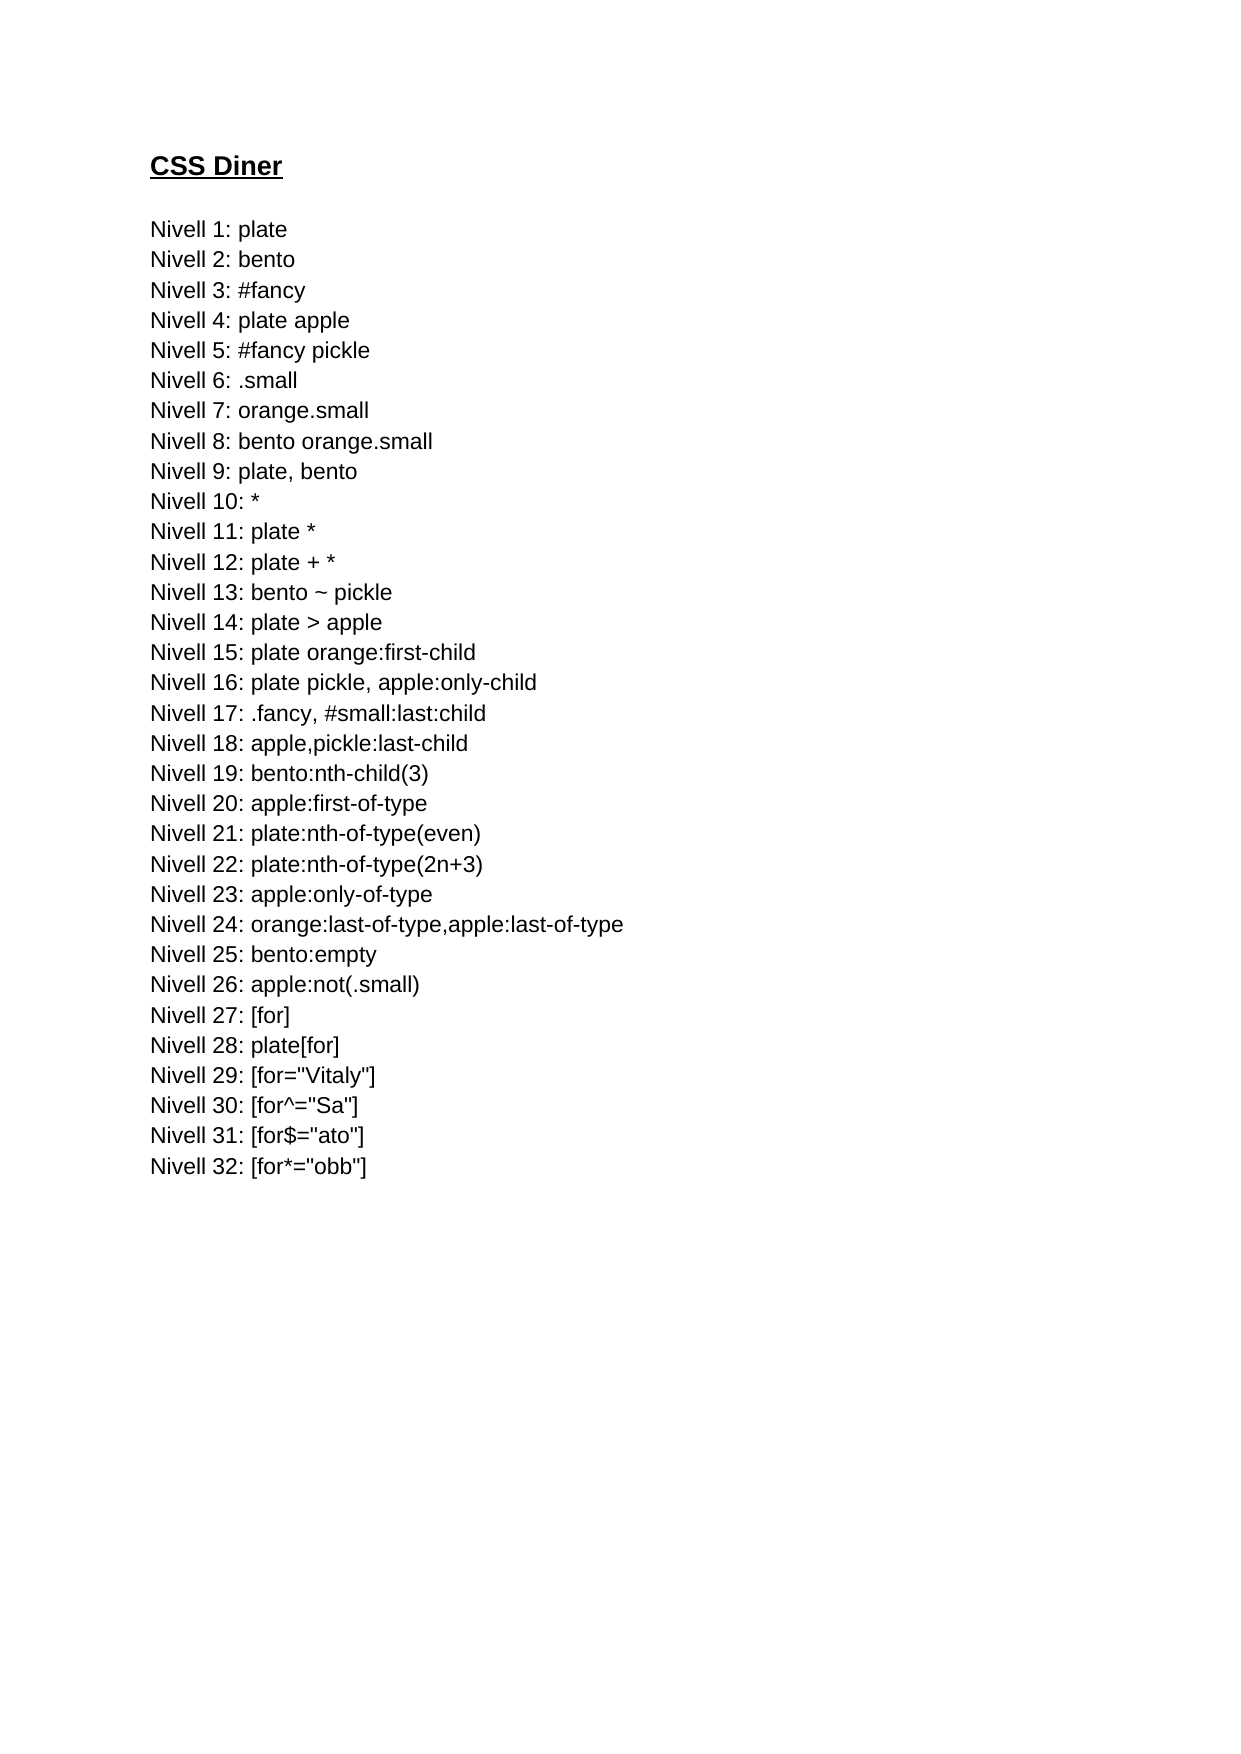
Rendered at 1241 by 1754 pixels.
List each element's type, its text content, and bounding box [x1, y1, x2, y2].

text Nivell 4: plate apple [150, 307, 1090, 333]
text Nivell 20: apple:first-of-type [150, 790, 1090, 816]
text Nivell 23: apple:only-of-type [150, 881, 1090, 907]
text Nivell 28: plate[for] [150, 1032, 1090, 1058]
text Nivell 9: plate, bento [150, 458, 1090, 484]
text Nivell 24: orange:last-of-type,apple:last-of-type [150, 911, 1090, 937]
text Nivell 8: bento orange.small [150, 428, 1090, 454]
text Nivell 13: bento ~ pickle [150, 579, 1090, 605]
text Nivell 27: [for] [150, 1002, 1090, 1028]
text Nivell 14: plate > apple [150, 609, 1090, 635]
text Nivell 26: apple:not(.small) [150, 971, 1090, 998]
text Nivell 25: bento:empty [150, 941, 1090, 967]
text Nivell 31: [for$="ato"] [150, 1122, 1090, 1149]
text Nivell 12: plate + * [150, 548, 1090, 575]
text CSS Diner [150, 150, 1090, 181]
text Nivell 2: bento [150, 246, 1090, 273]
text Nivell 21: plate:nth-of-type(even) [150, 820, 1090, 847]
text Nivell 32: [for*="obb"] [150, 1153, 1090, 1179]
text Nivell 17: .fancy, #small:last:child [150, 699, 1090, 726]
text Nivell 7: orange.small [150, 397, 1090, 424]
text Nivell 1: plate [150, 216, 1090, 242]
text Nivell 6: .small [150, 367, 1090, 393]
text Nivell 29: [for="Vitaly"] [150, 1062, 1090, 1088]
text Nivell 15: plate orange:first-child [150, 639, 1090, 665]
text Nivell 10: * [150, 488, 1090, 514]
text Nivell 18: apple,pickle:last-child [150, 730, 1090, 756]
text Nivell 30: [for^="Sa"] [150, 1092, 1090, 1118]
text Nivell 16: plate pickle, apple:only-child [150, 669, 1090, 696]
text Nivell 3: #fancy [150, 277, 1090, 303]
text Nivell 5: #fancy pickle [150, 337, 1090, 363]
text Nivell 19: bento:nth-child(3) [150, 760, 1090, 786]
text Nivell 11: plate * [150, 518, 1090, 544]
text Nivell 22: plate:nth-of-type(2n+3) [150, 851, 1090, 877]
